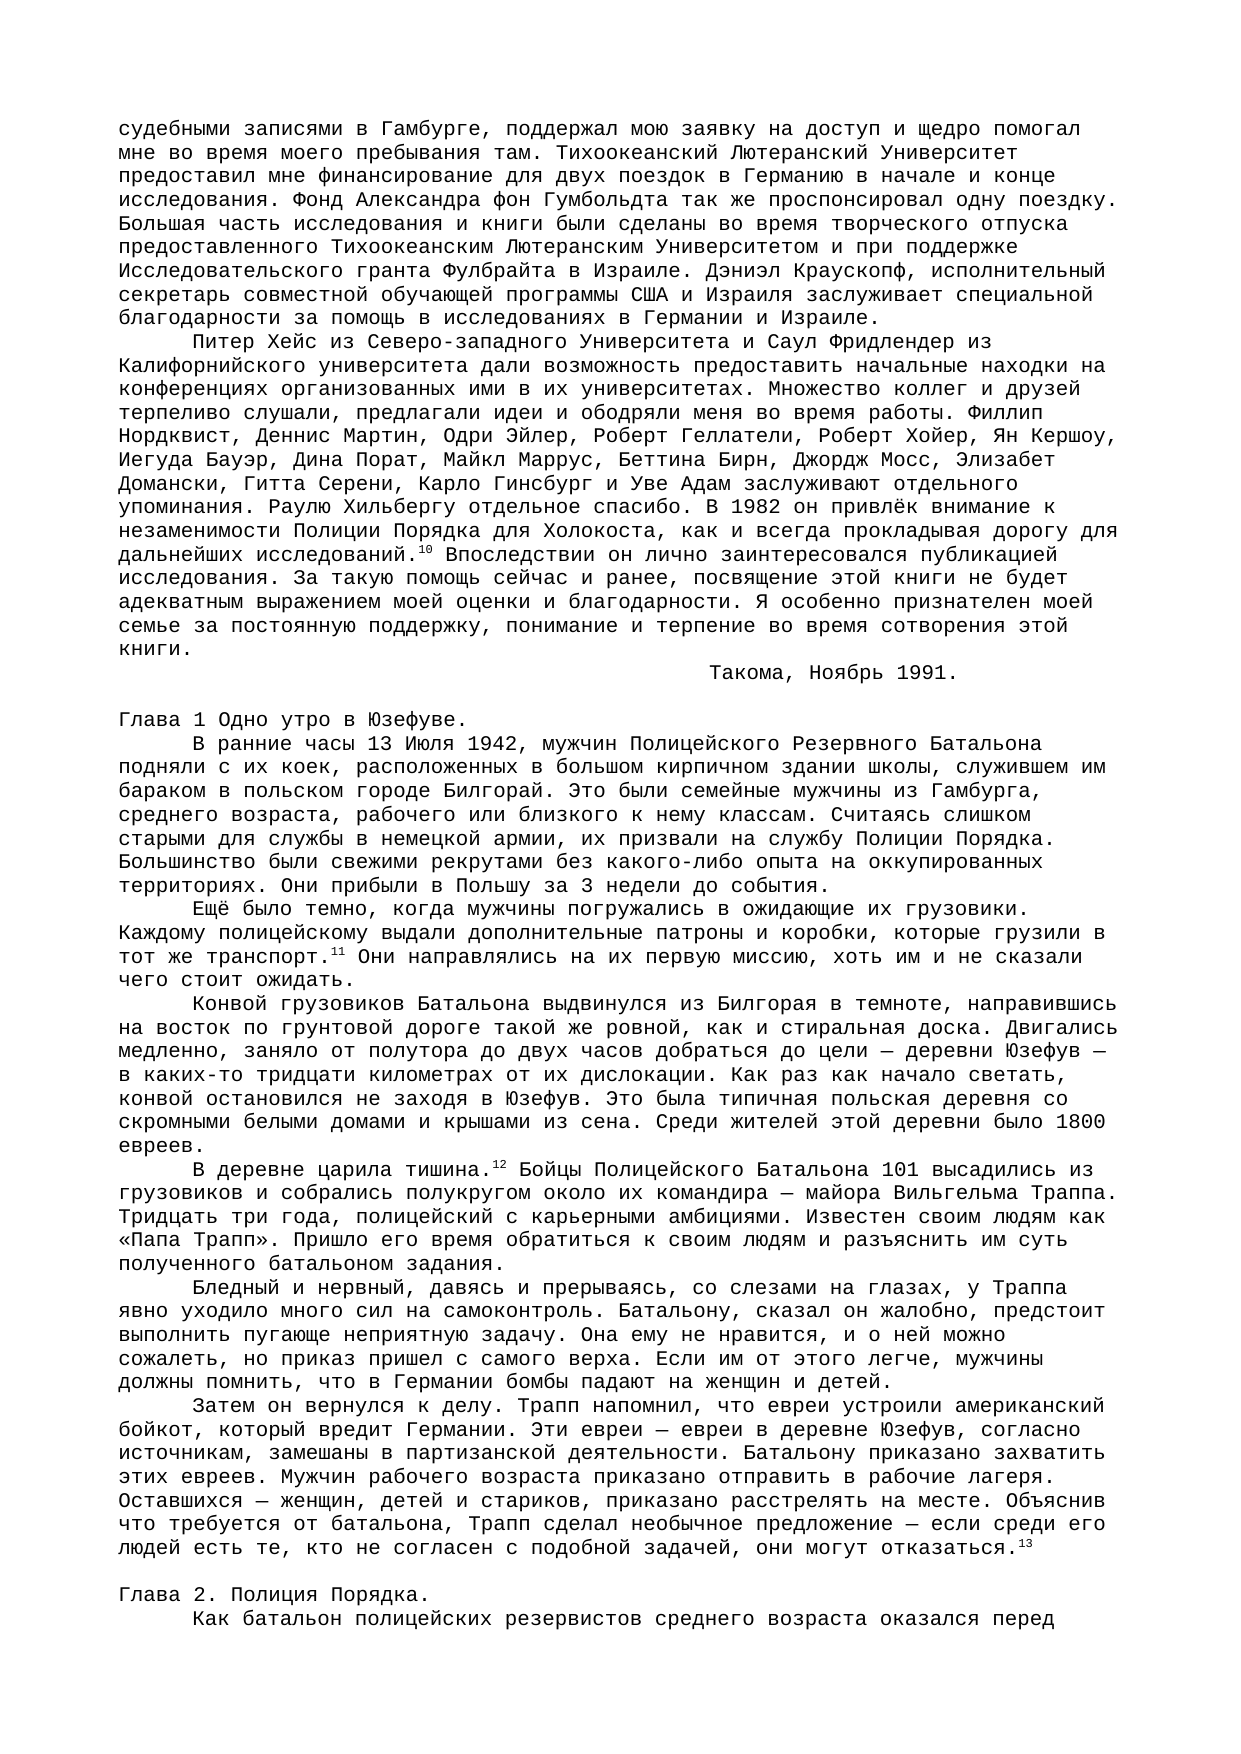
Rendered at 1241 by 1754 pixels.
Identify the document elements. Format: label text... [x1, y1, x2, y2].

text Глава 2. Полиция Порядка. [118, 1584, 1122, 1608]
text Ещё было темно, когда мужчины погружались в ожидающие их грузовики. Каждому полицейскому выдали дополнительные патроны и коробки, которые грузили в тот же транспорт. Они направлялись на их первую миссию, хоть им и не сказали чего стоит ожидать. [118, 898, 1122, 993]
text судебными записями в Гамбурге, поддержал мою заявку на доступ и щедро помогал мне во время моего пребывания там. Тихоокеанский Лютеранский Университет предоставил мне финансирование для двух поездок в Германию в начале и конце исследования. Фонд Александра фон Гумбольдта так же проспонсировал одну поездку. Большая часть исследования и книги были сделаны во время творческого отпуска предоставленного Тихоокеанским Лютеранским Университетом и при поддержке Исследовательского гранта Фулбрайта в Израиле. Дэниэл Краускопф, исполнительный секретарь совместной обучающей программы США и Израиля заслуживает специальной благодарности за помощь в исследованиях в Германии и Израиле. [118, 118, 1122, 331]
text Такома, Ноябрь 1991. [118, 662, 1122, 686]
text В деревне царила тишина. Бойцы Полицейского Батальона 101 высадились из грузовиков и собрались полукругом около их командира — майора Вильгельма Траппа. Тридцать три года, полицейский с карьерными амбициями. Известен своим людям как «Папа Трапп». Пришло его время обратиться к своим людям и разъяснить им суть полученного батальоном задания. [118, 1158, 1122, 1277]
text Как батальон полицейских резервистов среднего возраста оказался перед [118, 1608, 1122, 1631]
text В ранние часы 13 Июля 1942, мужчин Полицейского Резервного Батальона подняли с их коек, расположенных в большом кирпичном здании школы, служившем им бараком в польском городе Билгорай. Это были семейные мужчины из Гамбурга, среднего возраста, рабочего или близкого к нему классам. Считаясь слишком старыми для службы в немецкой армии, их призвали на службу Полиции Порядка. Большинство были свежими рекрутами без какого-либо опыта на оккупированных территориях. Они прибыли в Польшу за 3 недели до события. [118, 733, 1122, 898]
text Глава 1 Одно утро в Юзефуве. [118, 709, 1122, 733]
text Конвой грузовиков Батальона выдвинулся из Билгорая в темноте, направившись на восток по грунтовой дороге такой же ровной, как и стиральная доска. Двигались медленно, заняло от полутора до двух часов добраться до цели — деревни Юзефув — в каких-то тридцати километрах от их дислокации. Как раз как начало светать, конвой остановился не заходя в Юзефув. Это была типичная польская деревня со скромными белыми домами и крышами из сена. Среди жителей этой деревни было 1800 евреев. [118, 993, 1122, 1158]
text Бледный и нервный, давясь и прерываясь, со слезами на глазах, у Траппа явно уходило много сил на самоконтроль. Батальону, сказал он жалобно, предстоит выполнить пугающе неприятную задачу. Она ему не нравится, и о ней можно сожалеть, но приказ пришел с самого верха. Если им от этого легче, мужчины должны помнить, что в Германии бомбы падают на женщин и детей. [118, 1277, 1122, 1395]
text Затем он вернулся к делу. Трапп напомнил, что евреи устроили американский бойкот, который вредит Германии. Эти евреи — евреи в деревне Юзефув, согласно источникам, замешаны в партизанской деятельности. Батальону приказано захватить этих евреев. Мужчин рабочего возраста приказано отправить в рабочие лагеря. Оставшихся — женщин, детей и стариков, приказано расстрелять на месте. Объяснив что требуется от батальона, Трапп сделал необычное предложение — если среди его людей есть те, кто не согласен с подобной задачей, они могут отказаться. [118, 1395, 1122, 1561]
text Питер Хейс из Северо-западного Университета и Саул Фридлендер из Калифорнийского университета дали возможность предоставить начальные находки на конференциях организованных ими в их университетах. Множество коллег и друзей терпеливо слушали, предлагали идеи и ободряли меня во время работы. Филлип Нордквист, Деннис Мартин, Одри Эйлер, Роберт Геллатели, Роберт Хойер, Ян Кершоу, Иегуда Бауэр, Дина Порат, Майкл Маррус, Беттина Бирн, Джордж Мосс, Элизабет Домански, Гитта Серени, Карло Гинсбург и Уве Адам заслуживают отдельного упоминания. Раулю Хильбергу отдельное спасибо. В 1982 он привлёк внимание к незаменимости Полиции Порядка для Холокоста, как и всегда прокладывая дорогу для дальнейших исследований. Впоследствии он лично заинтересовался публикацией исследования. За такую помощь сейчас и ранее, посвящение этой книги не будет адекватным выражением моей оценки и благодарности. Я особенно признателен моей семье за постоянную поддержку, понимание и терпение во время сотворения этой книги. [118, 331, 1122, 662]
